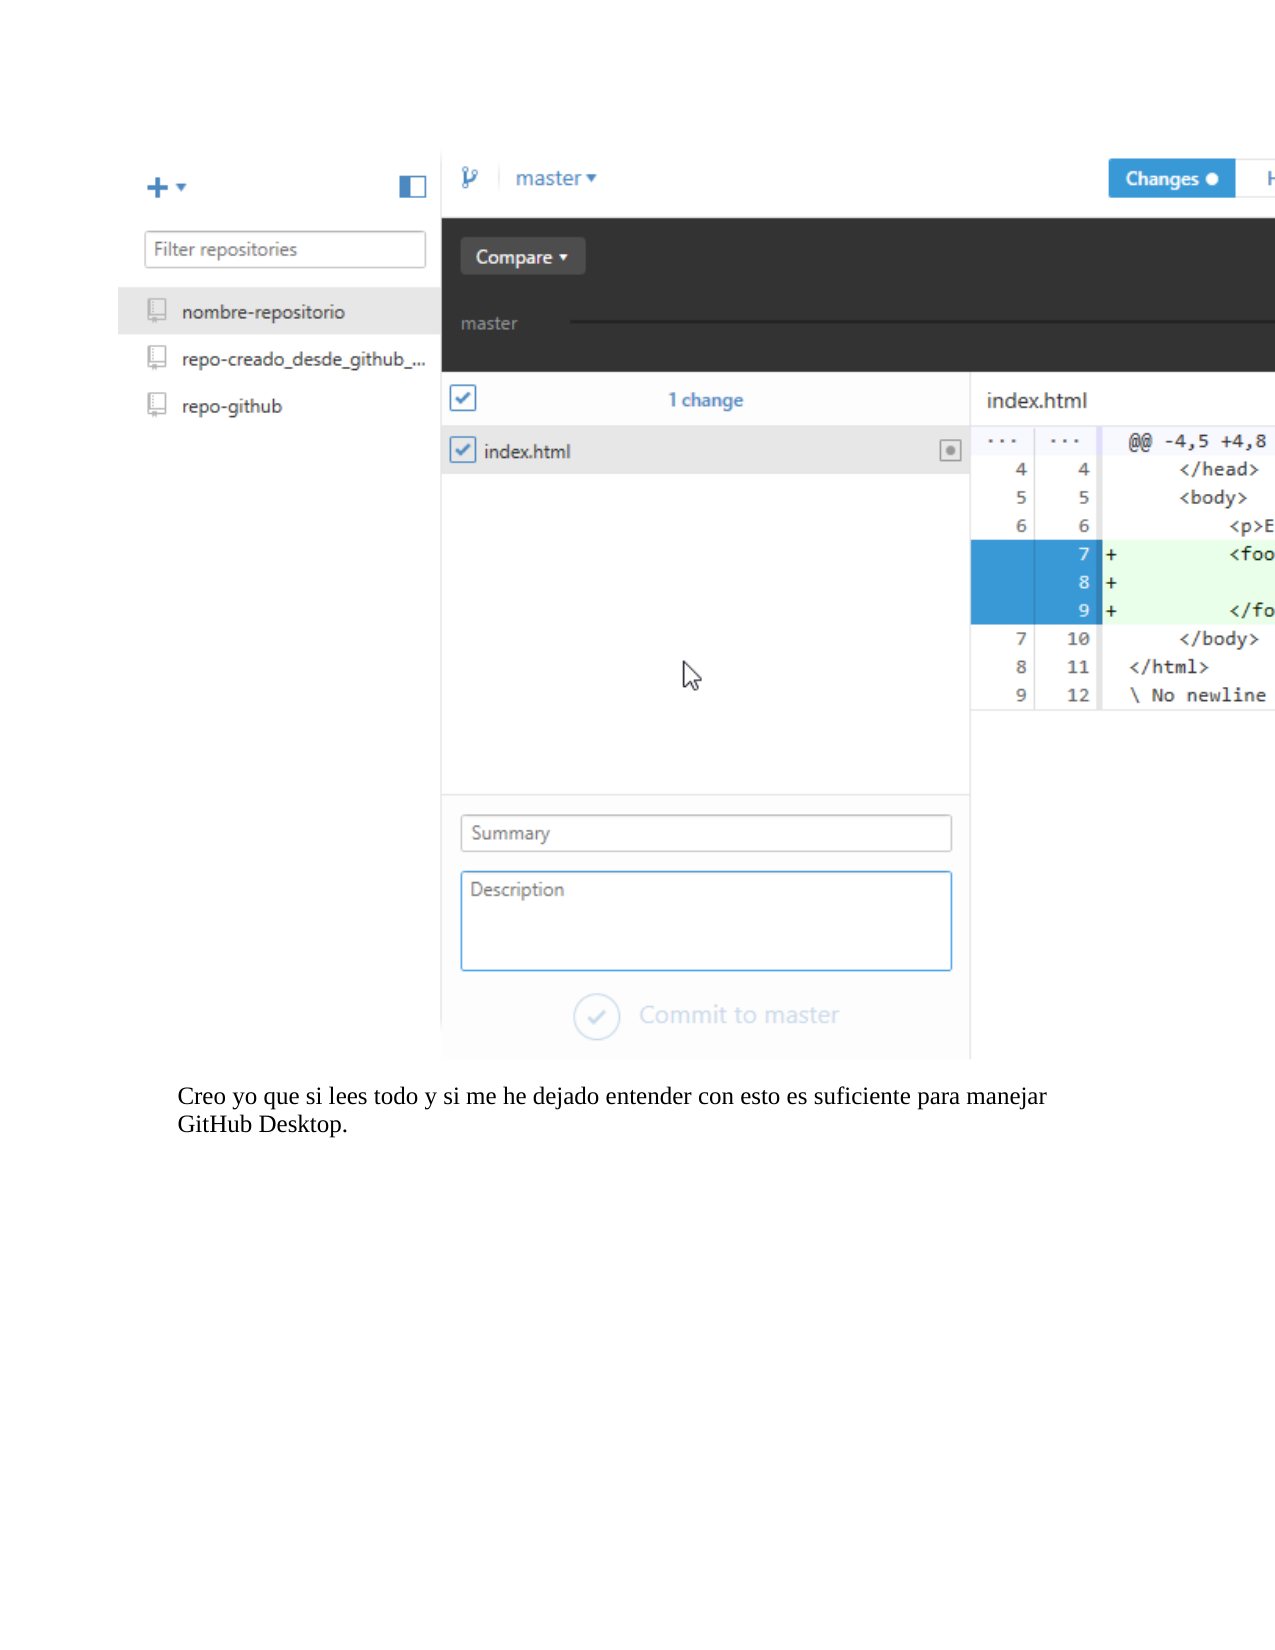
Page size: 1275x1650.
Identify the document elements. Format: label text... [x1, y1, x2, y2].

picture [118, 118, 1275, 1061]
text Creo yo que si lees todo y si me he dejado entender con esto es suficiente para manejar GitHub Desktop. [177, 1081, 1098, 1138]
